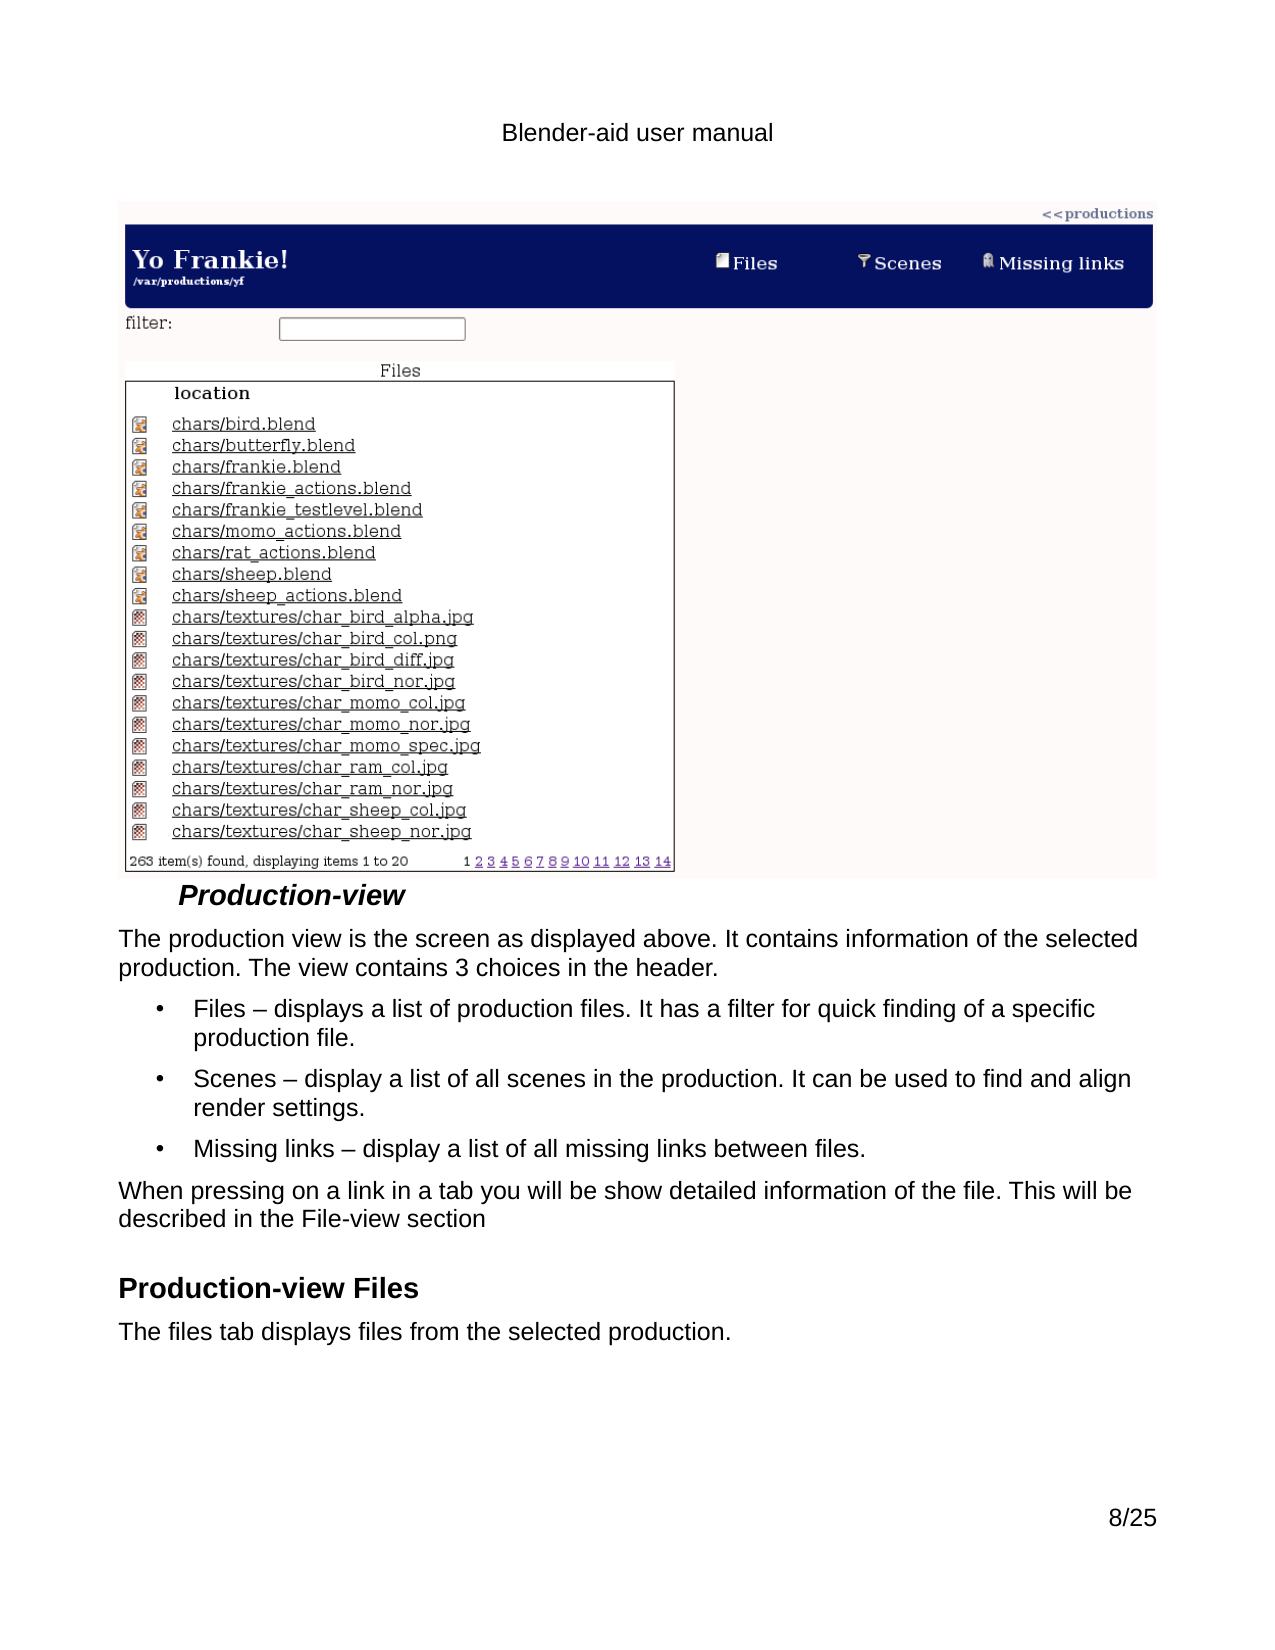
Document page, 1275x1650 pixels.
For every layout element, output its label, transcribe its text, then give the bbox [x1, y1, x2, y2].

list Files – displays a list of production files. It has a filter for quick finding of a specific production file. [156, 994, 1157, 1052]
subtitle Production-view Files [118, 1271, 1157, 1304]
picture [118, 201, 1157, 879]
text The files tab displays files from the selected production. [118, 1317, 1157, 1346]
subtitle Production-view [118, 879, 1157, 912]
text When pressing on a link in a tab you will be show detailed information of the file. This will be described in the File-view section [118, 1176, 1157, 1233]
list Scenes – display a list of all scenes in the production. It can be used to find and align render settings. [156, 1064, 1157, 1122]
list Missing links – display a list of all missing links between files. [156, 1134, 1157, 1163]
text The production view is the screen as displayed above. It contains information of the selected production. The view contains 3 choices in the header. [118, 924, 1157, 982]
